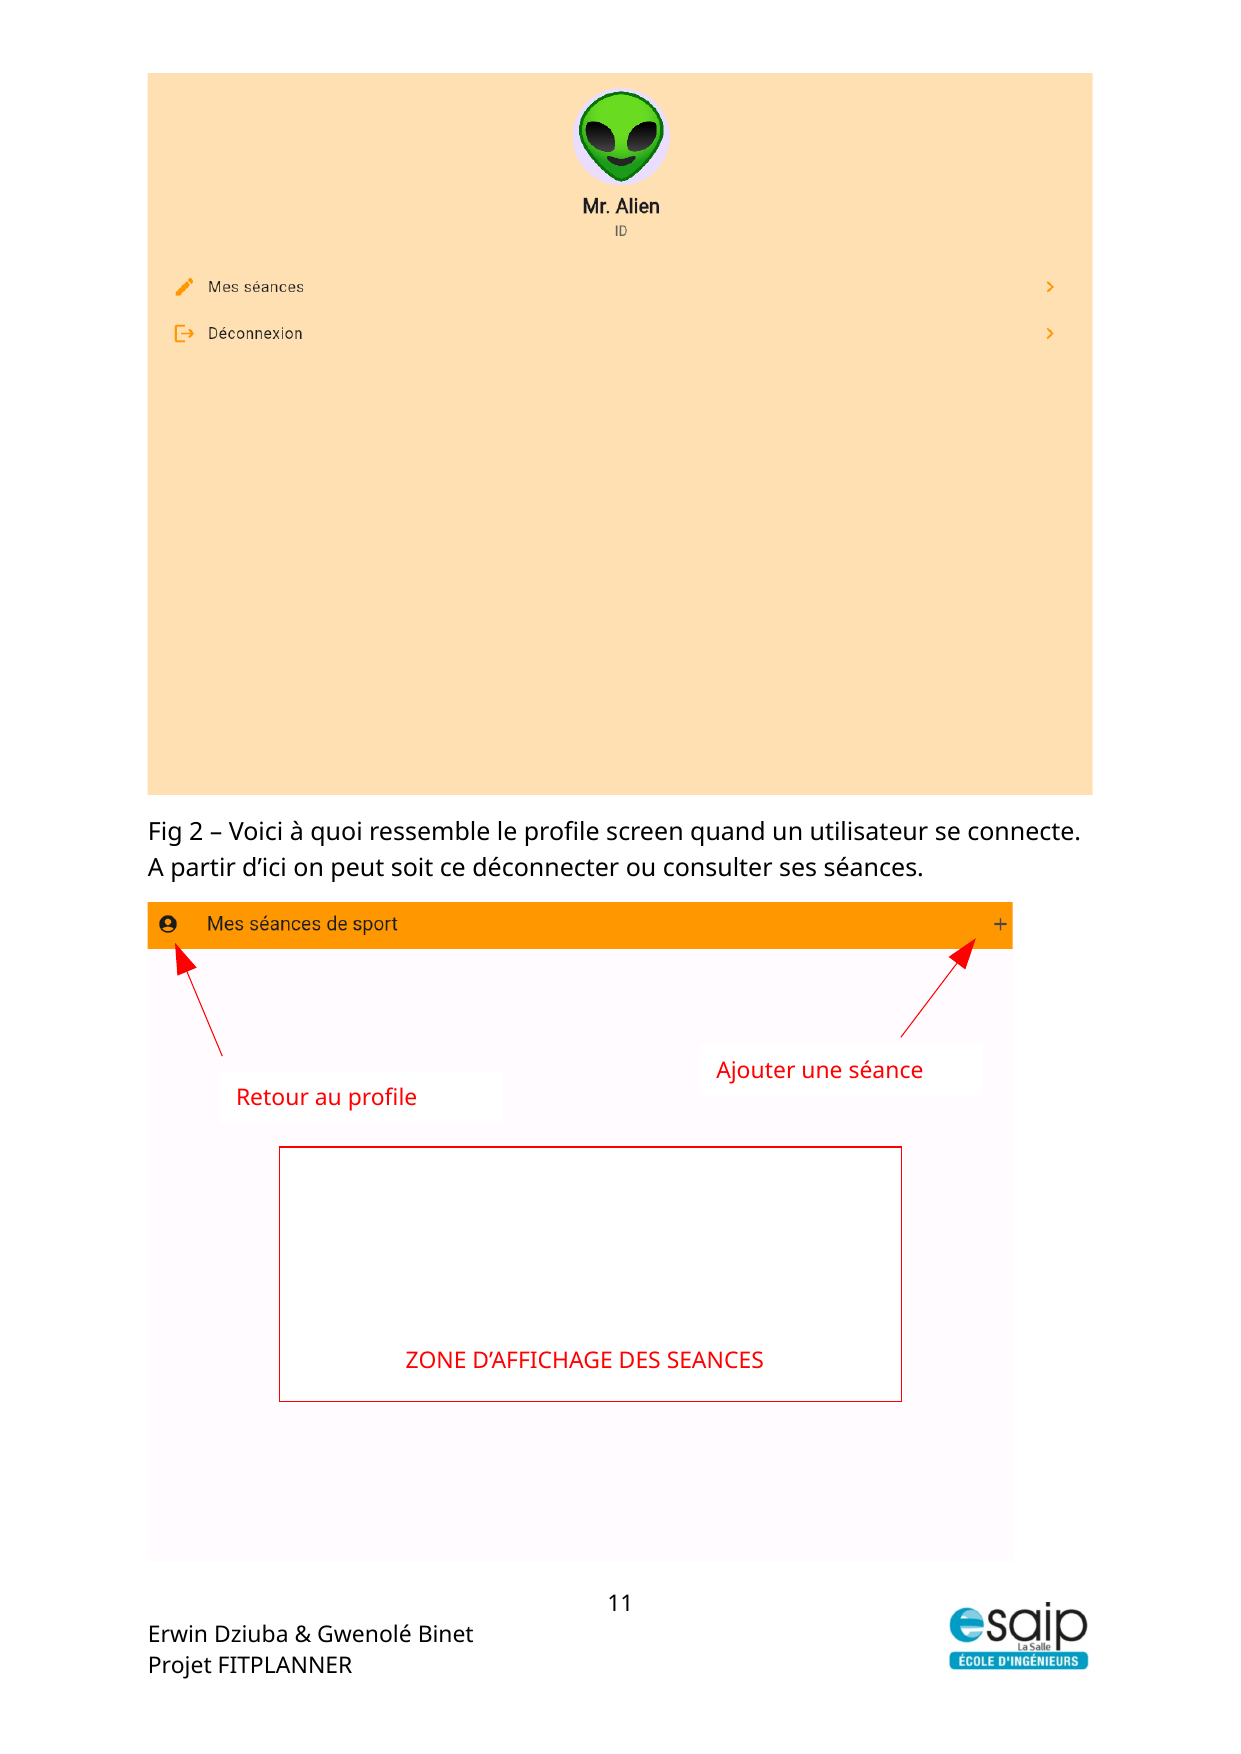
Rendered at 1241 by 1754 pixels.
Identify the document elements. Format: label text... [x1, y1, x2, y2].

text Fig 2 – Voici à quoi ressemble le profile screen quand un utilisateur se connecte. A partir d’ici on peut soit ce déconnecter ou consulter ses séances. [148, 813, 1093, 883]
text Ajouter une séance [716, 1054, 967, 1085]
text Retour au profile screen [236, 1081, 487, 1114]
text ZONE D’AFFICHAGE DES SEANCES [405, 1344, 771, 1375]
